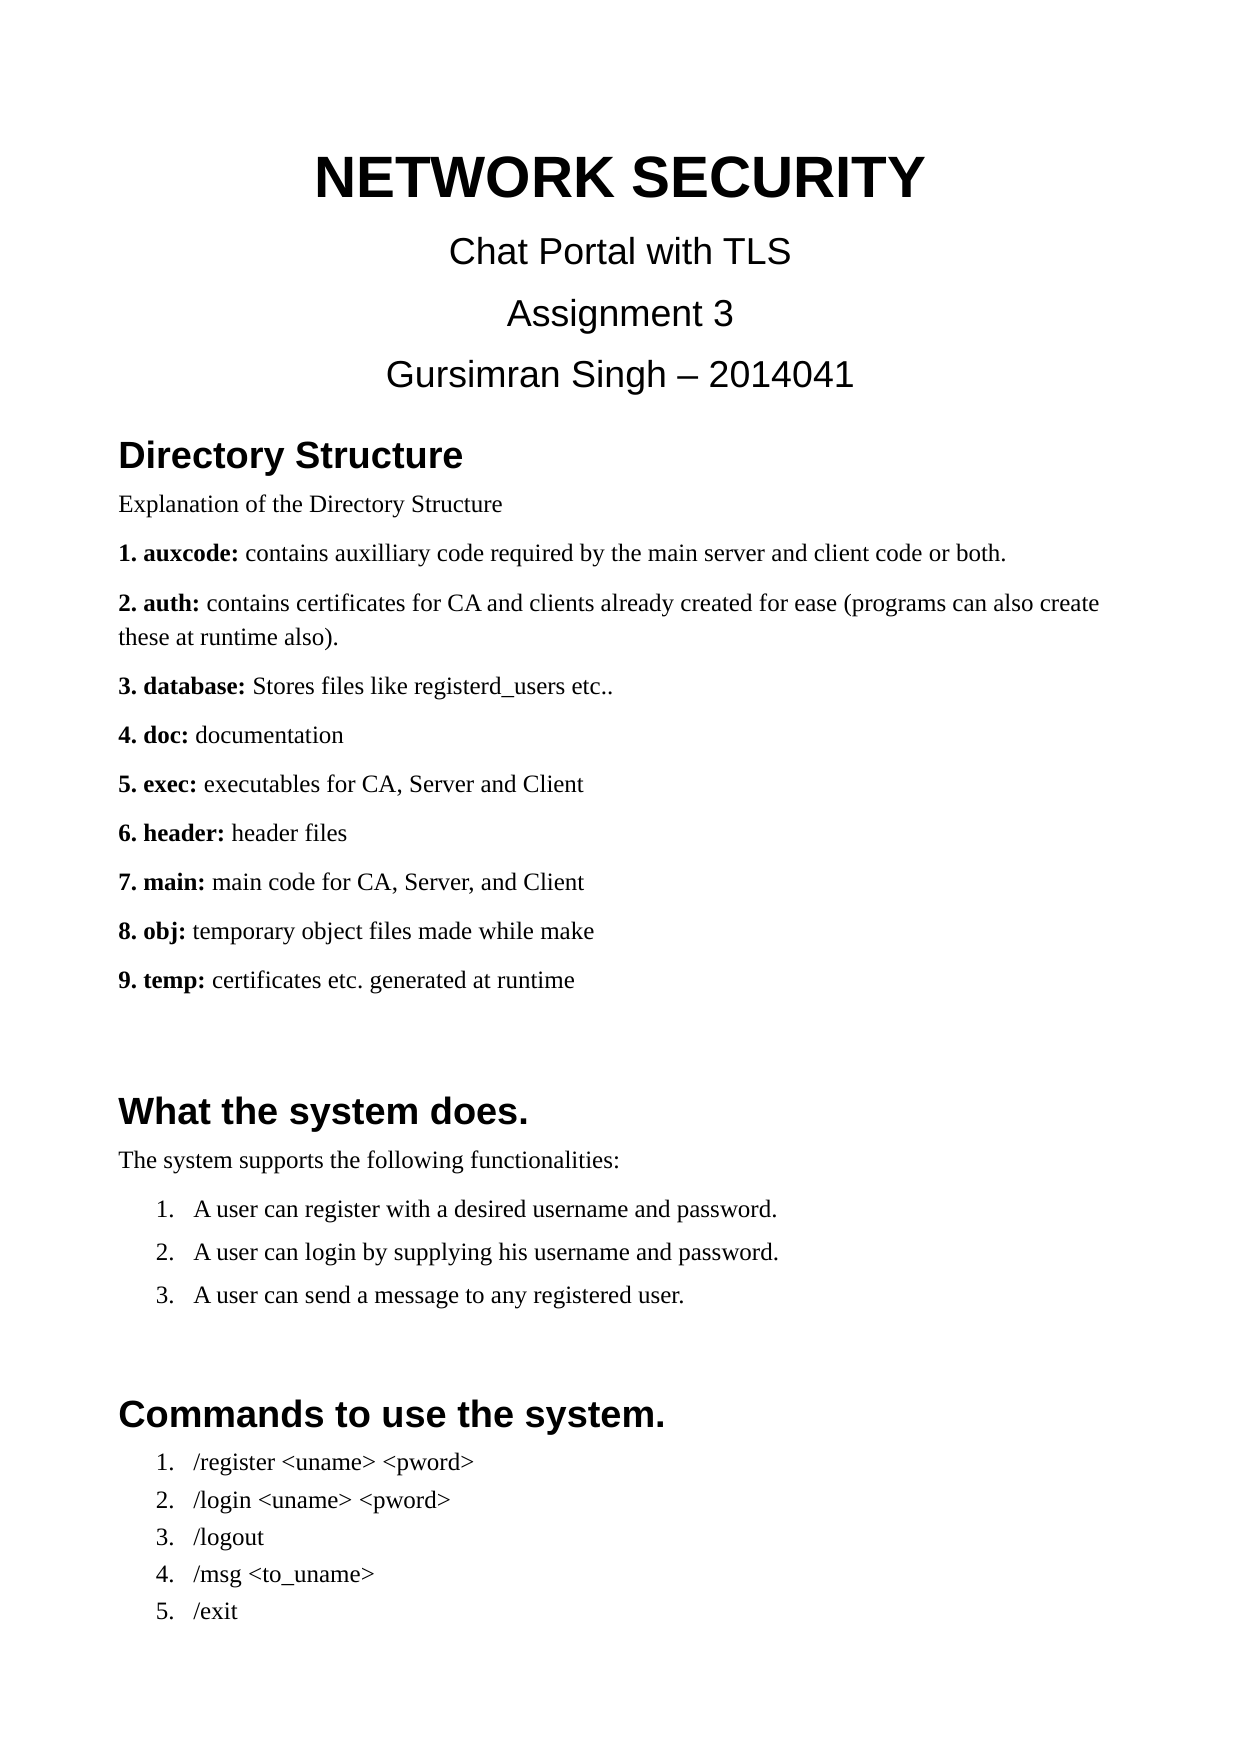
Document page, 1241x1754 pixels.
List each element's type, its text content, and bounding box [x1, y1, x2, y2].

text 7. main: main code for CA, Server, and Client [118, 867, 1122, 896]
subtitle Gursimran Singh – 2014041 [118, 353, 1122, 396]
text 5. exec: executables for CA, Server and Client [118, 769, 1122, 798]
text 1. auxcode: contains auxilliary code required by the main server and client code or both. [118, 538, 1122, 567]
text 3. database: Stores files like registerd_users etc.. [118, 671, 1122, 700]
list /logout [156, 1522, 1122, 1551]
subtitle Chat Portal with TLS [118, 229, 1122, 272]
list /register <uname> <pword> [156, 1447, 1122, 1476]
title NETWORK SECURITY [118, 143, 1122, 210]
list /exit [156, 1596, 1122, 1625]
text 4. doc: documentation [118, 720, 1122, 749]
list A user can send a message to any registered user. [156, 1280, 1122, 1309]
subtitle Directory Structure [118, 433, 1122, 477]
text 8. obj: temporary object files made while make [118, 916, 1122, 945]
text Explanation of the Directory Structure [118, 489, 1122, 518]
list A user can login by supplying his username and password. [156, 1237, 1122, 1266]
text 2. auth: contains certificates for CA and clients already created for ease (programs can also create these at runtime also). [118, 588, 1122, 651]
list A user can register with a desired username and password. [156, 1194, 1122, 1223]
text The system supports the following functionalities: [118, 1145, 1122, 1173]
list /msg <to_uname> [156, 1559, 1122, 1588]
text 6. header: header files [118, 818, 1122, 847]
subtitle Assignment 3 [118, 291, 1122, 334]
subtitle Commands to use the system. [118, 1391, 1122, 1435]
text 9. temp: certificates etc. generated at runtime [118, 966, 1122, 994]
list /login <uname> <pword> [156, 1485, 1122, 1513]
subtitle What the system does. [118, 1089, 1122, 1132]
